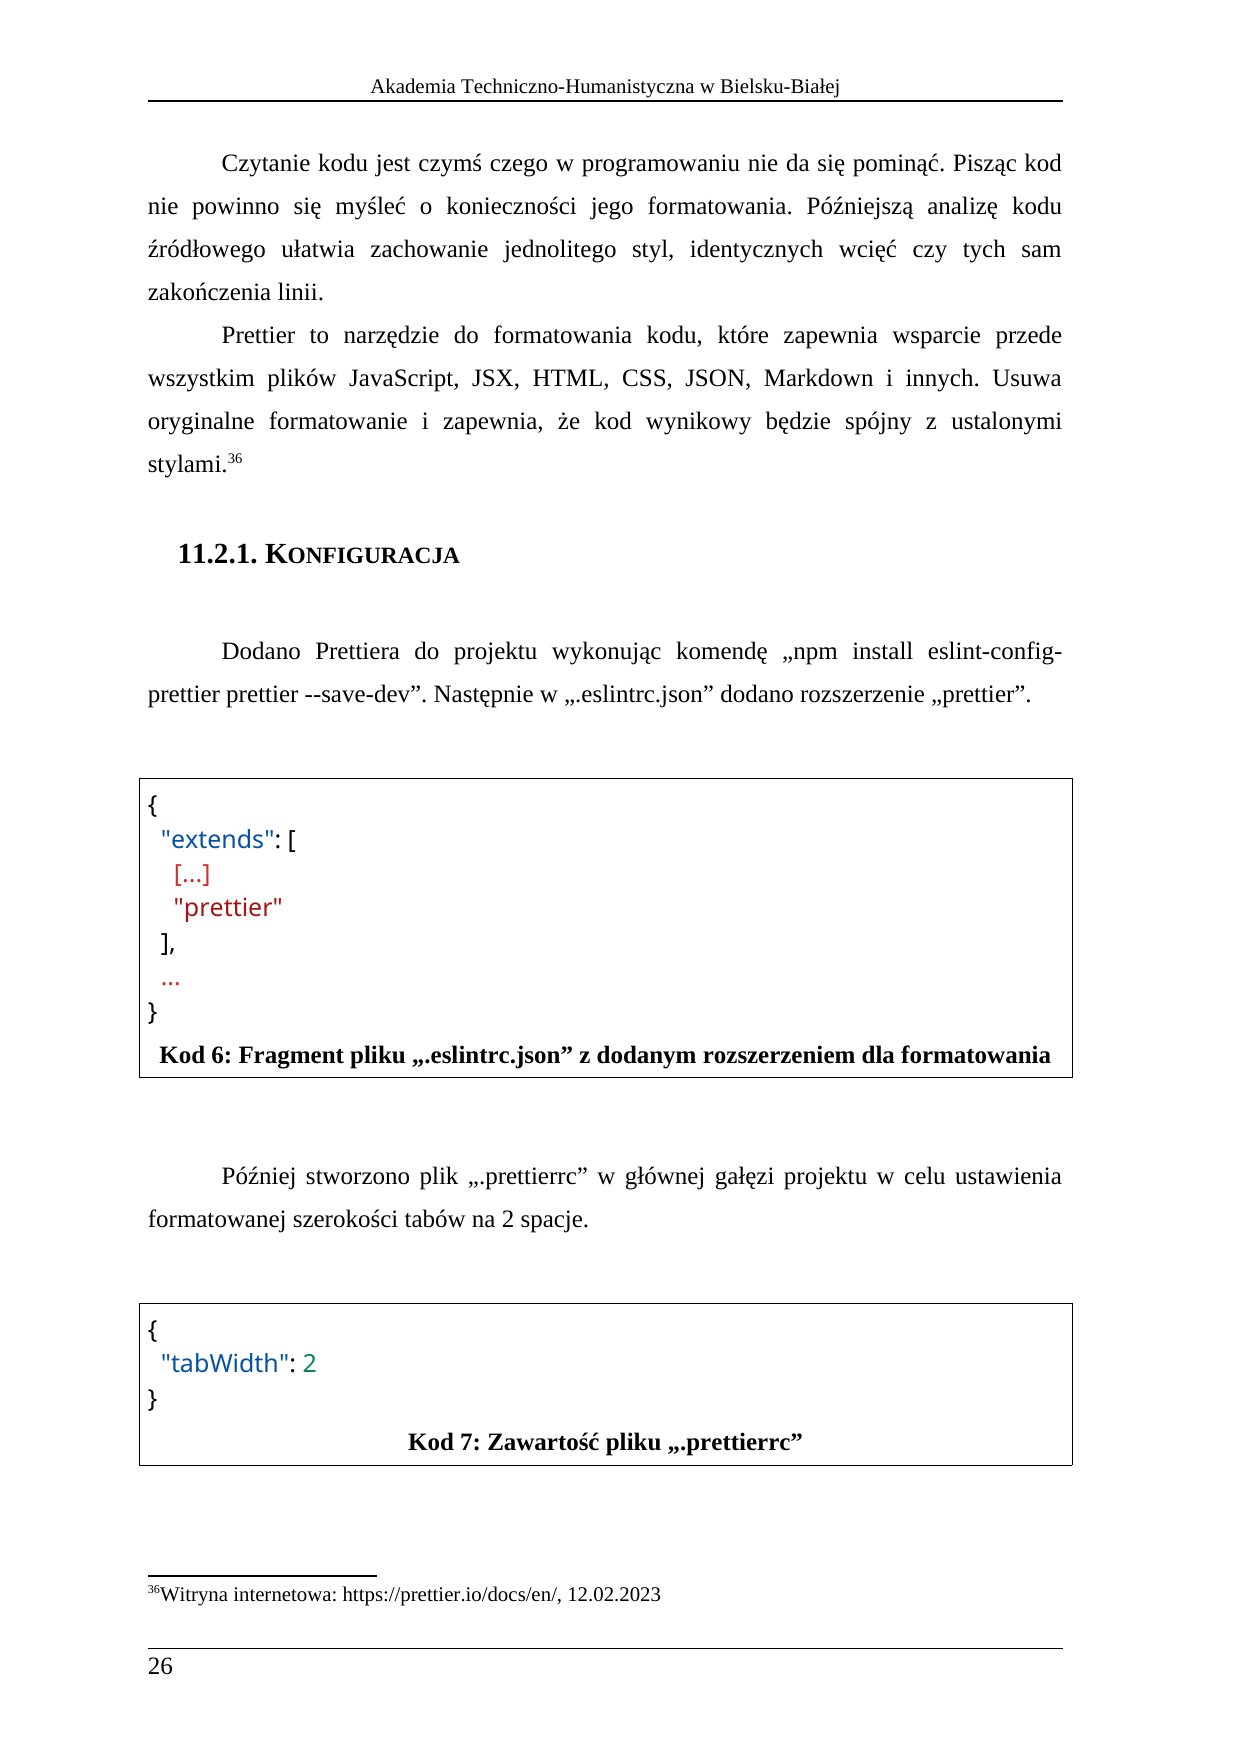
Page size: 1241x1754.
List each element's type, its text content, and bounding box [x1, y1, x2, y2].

text Później stworzono plik „.prettierrc” w głównej gałęzi projektu w celu ustawienia formatowanej szerokości tabów na 2 spacje. [148, 1161, 1063, 1233]
text Prettier to narzędzie do formatowania kodu, które zapewnia wsparcie przede wszystkim plików JavaScript, JSX, HTML, CSS, JSON, Markdown i innych. Usuwa oryginalne formatowanie i zapewnia, że kod wynikowy będzie spójny z ustalonymi stylami. [148, 320, 1063, 478]
text "prettier" [148, 890, 1063, 924]
text Witryna internetowa: https://prettier.io/docs/en/, 12.02.2023 [148, 1582, 1063, 1606]
text "extends": [ [148, 821, 1063, 855]
text ... [148, 958, 1063, 993]
text Czytanie kodu jest czymś czego w programowaniu nie da się pominąć. Pisząc kod nie powinno się myśleć o konieczności jego formatowania. Późniejszą analizę kodu źródłowego ułatwia zachowanie jednolitego styl, identycznych wcięć czy tych sam zakończenia linii. [148, 148, 1063, 306]
text ], [148, 924, 1063, 958]
text Kod 6: Fragment pliku „.eslintrc.json” z dodanym rozszerzeniem dla formatowania [148, 1040, 1063, 1068]
text [...] [148, 855, 1063, 890]
text Dodano Prettiera do projektu wykonując komendę „npm install eslint-config-prettier prettier --save-dev”. Następnie w „.eslintrc.json” dodano rozszerzenie „prettier”. [148, 636, 1063, 708]
text } [148, 993, 1063, 1027]
text { [148, 787, 1063, 821]
text { [148, 1311, 1063, 1346]
text Kod 7: Zawartość pliku „.prettierrc” [148, 1427, 1063, 1456]
text "tabWidth": 2 [148, 1346, 1063, 1380]
subtitle Konfiguracja [177, 536, 1063, 569]
text } [148, 1380, 1063, 1414]
